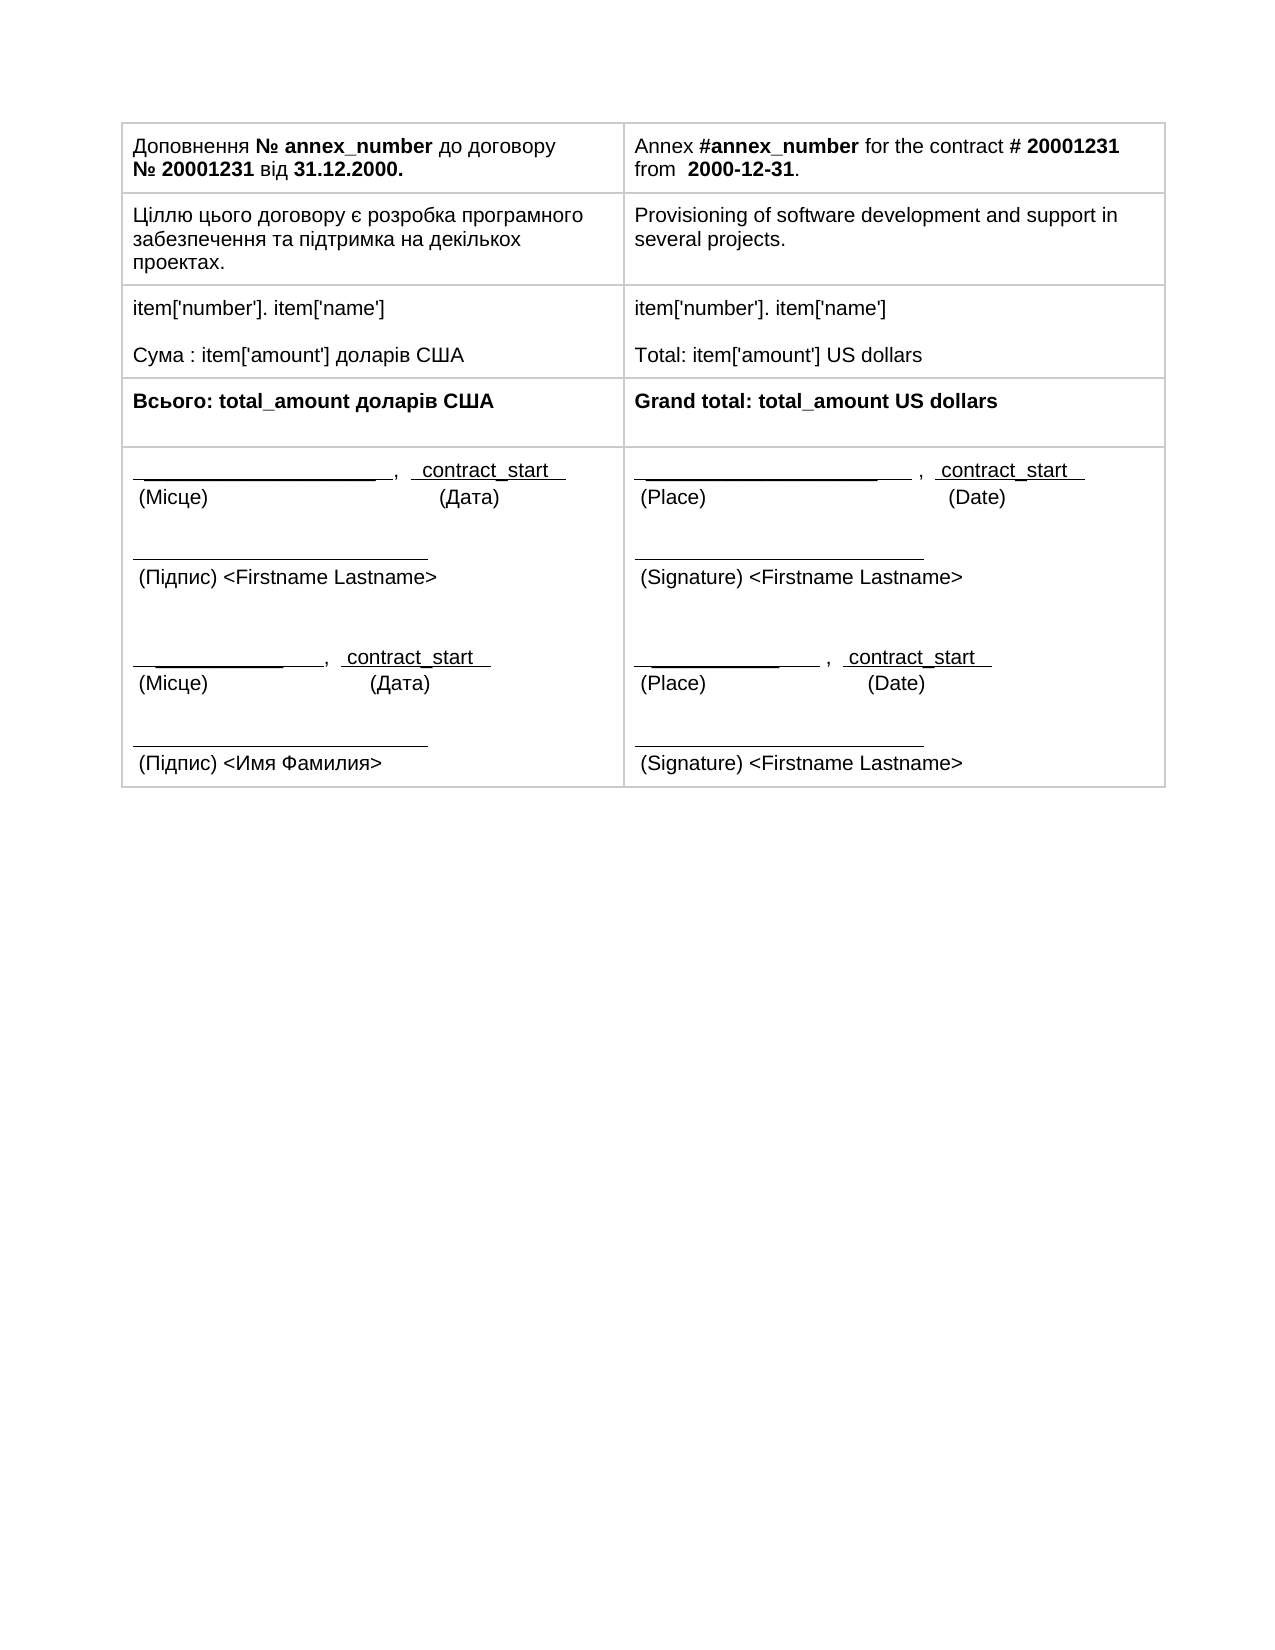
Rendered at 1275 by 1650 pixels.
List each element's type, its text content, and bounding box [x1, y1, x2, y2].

table_cell ____________________ , contract_start (Place) (Date) (Signature) <Firstname Lastname> ___________ , contract_start (Place) (Date) (Signature) <Firstname Lastname> [625, 448, 1164, 786]
table_cell Grand total: total_amount US dollars [625, 379, 1164, 446]
table_cell item['number']. item['name'] Total: item['amount'] US dollars [625, 286, 1164, 377]
table_header Доповнення № annex_number до договору № 20001231 від 31.12.2000. [123, 124, 623, 192]
table_cell item['number']. item['name'] Сума : item['amount'] доларів США [123, 286, 623, 377]
table_cell Ціллю цього договору є розробка програмного забезпечення та підтримка на декількох проектах. [123, 194, 623, 284]
table_cell Всього: total_amount доларів США [123, 379, 623, 446]
table_cell Provisioning of software development and support in several projects. [625, 194, 1164, 284]
table_header Annex #annex_number for the contract # 20001231 from 2000-12-31. [625, 124, 1164, 192]
table_cell ____________________ , contract_start (Місце) (Дата) (Підпис) <Firstname Lastname> ___________ , contract_start (Місце) (Дата) (Підпис) <Имя Фамилия> [123, 448, 623, 786]
